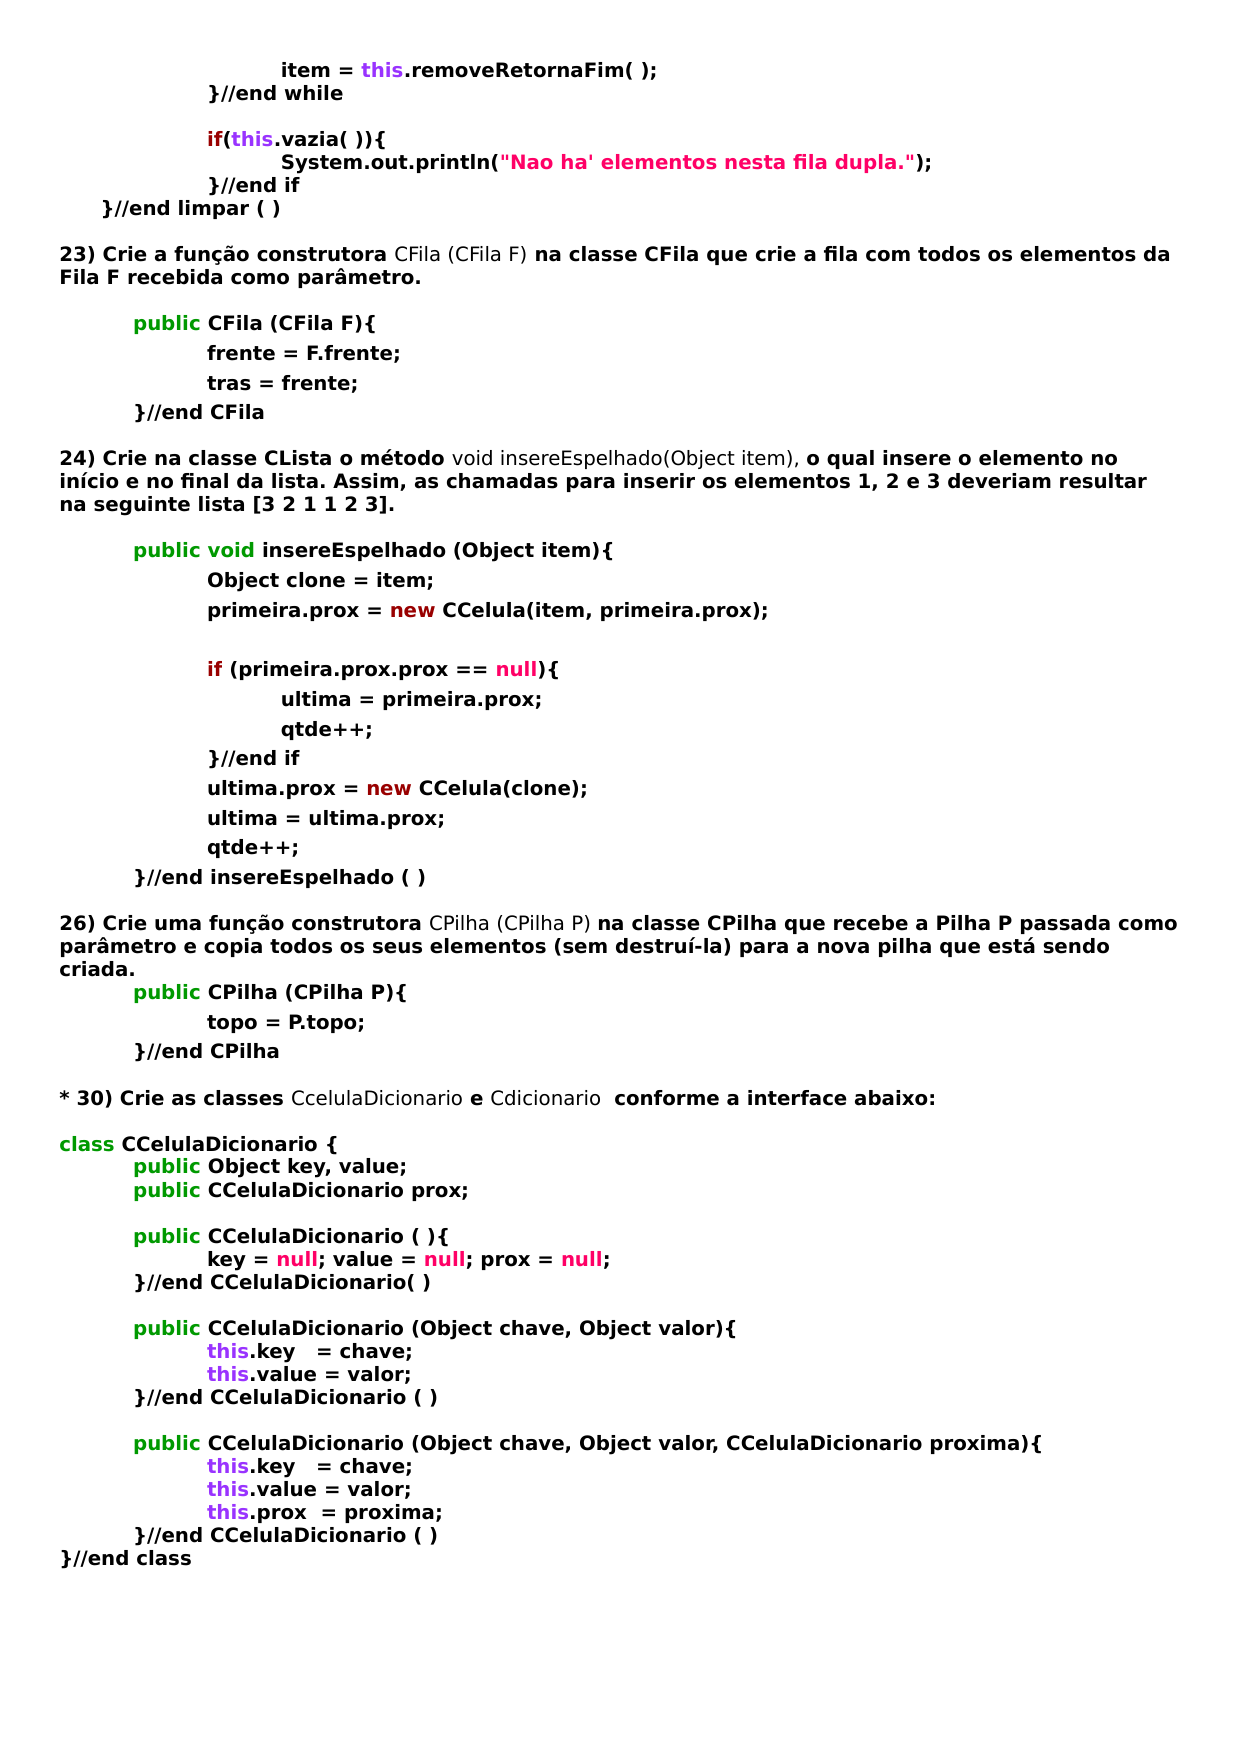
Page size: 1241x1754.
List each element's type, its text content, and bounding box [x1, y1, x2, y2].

text }//end CFila [59, 395, 1181, 424]
text this.value = valor; [59, 1478, 1181, 1501]
text public Object key, value; [59, 1156, 1181, 1179]
text if (primeira.prox.prox == null){ [59, 652, 1181, 681]
text tras = frente; [59, 365, 1181, 395]
text qtde++; [59, 711, 1181, 741]
text 24) Crie na classe CLista o método void insereEspelhado(Object item), o qual insere o elemento no início e no final da lista. Assim, as chamadas para inserir os elementos 1, 2 e 3 deveriam resultar na seguinte lista [3 2 1 1 2 3]. [59, 447, 1181, 516]
text 26) Crie uma função construtora CPilha (CPilha P) na classe CPilha que recebe a Pilha P passada como parâmetro e copia todos os seus elementos (sem destruí-la) para a nova pilha que está sendo criada. [59, 912, 1181, 981]
text }//end CCelulaDicionario ( ) [59, 1524, 1181, 1547]
text Object clone = item; [59, 562, 1181, 592]
text ultima = ultima.prox; [59, 800, 1181, 830]
text public CFila (CFila F){ [59, 312, 1181, 335]
text public CCelulaDicionario ( ){ [59, 1225, 1181, 1248]
text }//end insereEspelhado ( ) [59, 859, 1181, 889]
text qtde++; [59, 830, 1181, 859]
text if(this.vazia( )){ [59, 128, 1181, 151]
text System.out.println("Nao ha' elementos nesta fila dupla."); [59, 151, 1181, 174]
text 23) Crie a função construtora CFila (CFila F) na classe CFila que crie a fila com todos os elementos da Fila F recebida como parâmetro. [59, 243, 1181, 289]
text * 30) Crie as classes CcelulaDicionario e Cdicionario conforme a interface abaixo: [59, 1087, 1181, 1109]
text public CCelulaDicionario prox; [59, 1179, 1181, 1202]
text topo = P.topo; [59, 1004, 1181, 1034]
text this.key = chave; [59, 1455, 1181, 1478]
text public void insereEspelhado (Object item){ [59, 539, 1181, 562]
text }//end CPilha [59, 1034, 1181, 1063]
text primeira.prox = new CCelula(item, primeira.prox); [59, 592, 1181, 622]
text public CPilha (CPilha P){ [59, 981, 1181, 1004]
text ultima = primeira.prox; [59, 681, 1181, 711]
text }//end if [59, 741, 1181, 770]
text this.value = valor; [59, 1363, 1181, 1386]
text key = null; value = null; prox = null; [59, 1248, 1181, 1271]
text this.key = chave; [59, 1340, 1181, 1363]
text class CCelulaDicionario { [59, 1133, 1181, 1156]
text frente = F.frente; [59, 335, 1181, 365]
text item = this.removeRetornaFim( ); [59, 59, 1181, 82]
text public CCelulaDicionario (Object chave, Object valor){ [59, 1317, 1181, 1340]
text }//end limpar ( ) [59, 197, 1181, 220]
text }//end while [59, 82, 1181, 105]
text }//end if [59, 174, 1181, 197]
text }//end class [59, 1547, 1181, 1570]
text ultima.prox = new CCelula(clone); [59, 770, 1181, 800]
text this.prox = proxima; [59, 1501, 1181, 1524]
text }//end CCelulaDicionario ( ) [59, 1386, 1181, 1409]
text public CCelulaDicionario (Object chave, Object valor, CCelulaDicionario proxima){ [59, 1432, 1181, 1455]
text }//end CCelulaDicionario( ) [59, 1271, 1181, 1294]
